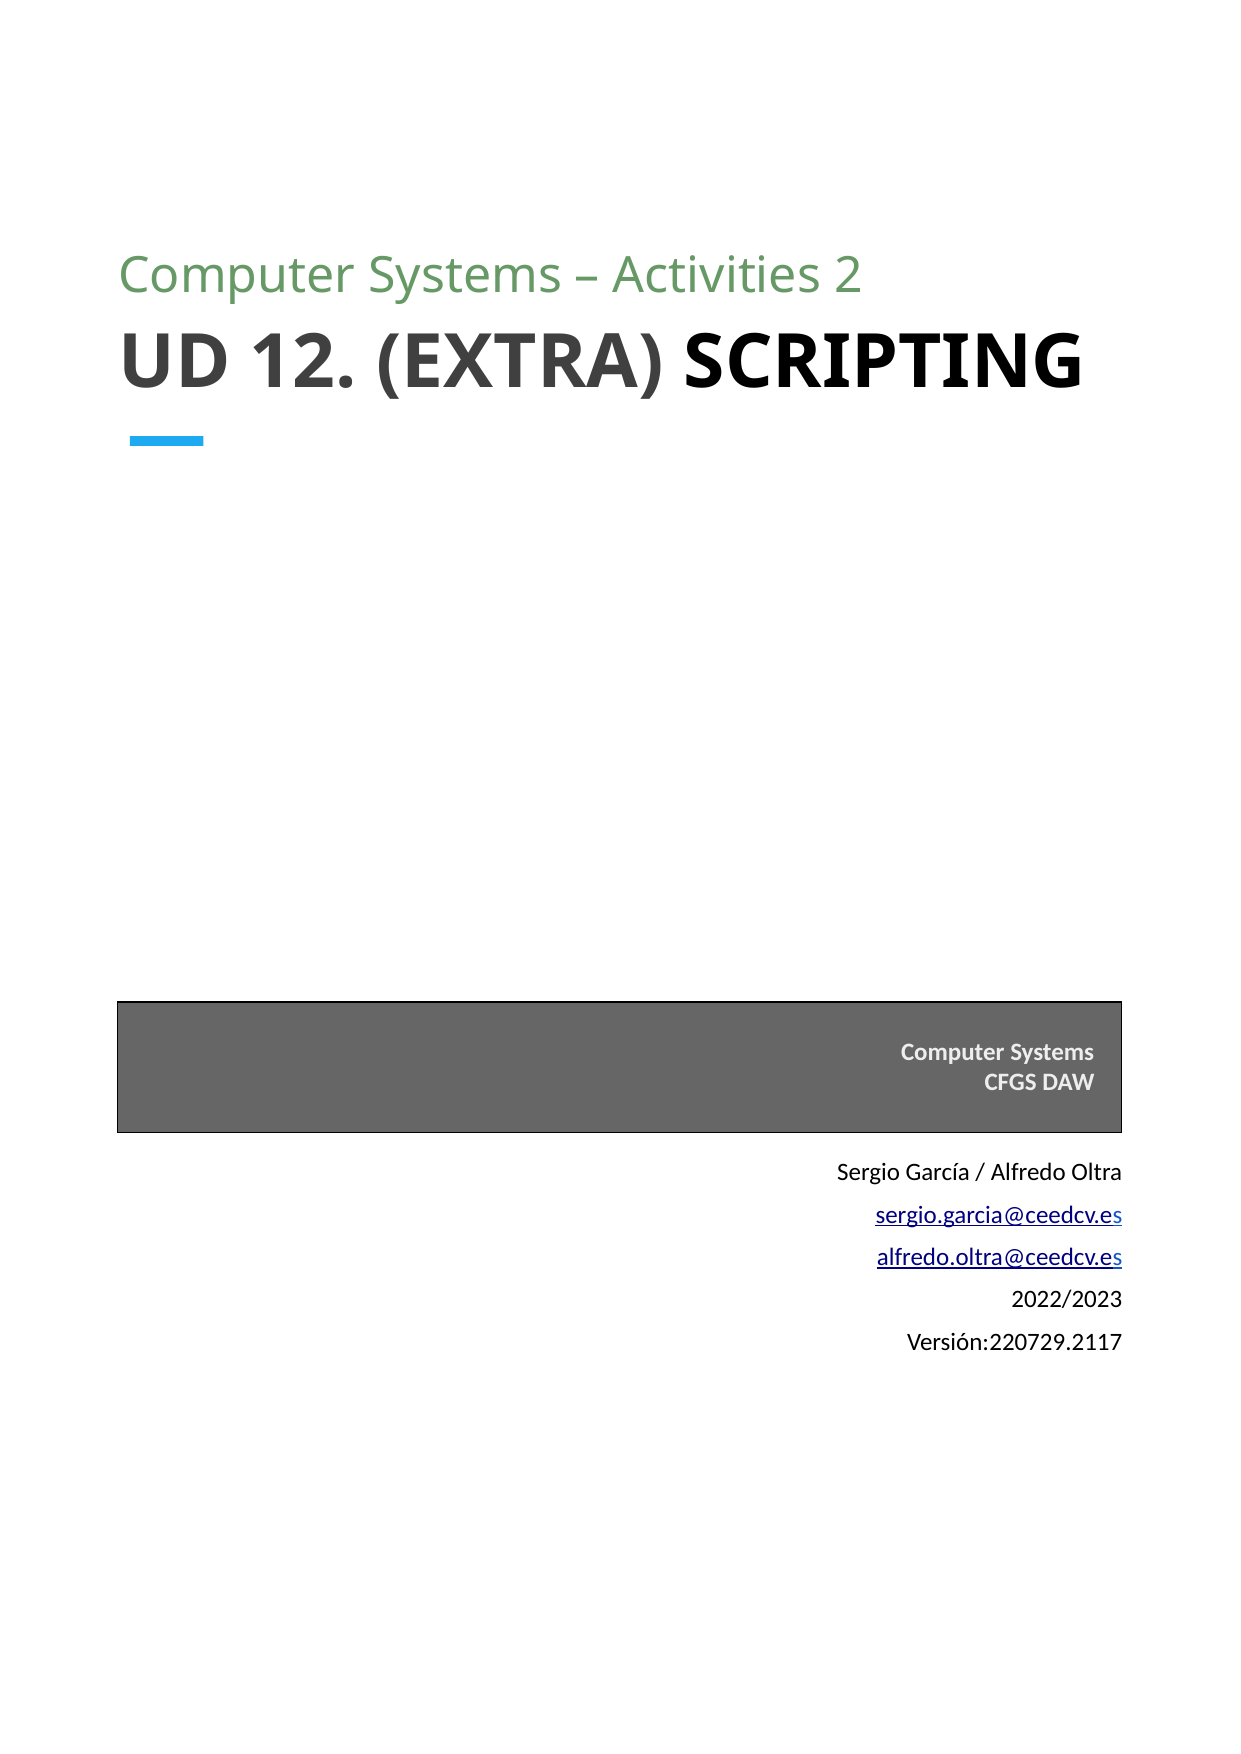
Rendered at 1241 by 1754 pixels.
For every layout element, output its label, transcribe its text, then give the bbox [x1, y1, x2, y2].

text Sergio García / Alfredo Oltra [231, 1133, 1122, 1187]
text Computer Systems – Activities 2 UD 12. (EXTRA) Scripting [118, 239, 1122, 409]
text Computer Systems [121, 1036, 1094, 1066]
text Versión:220729.2116 [118, 1326, 1122, 1357]
picture [129, 436, 204, 446]
text 2022/2023 [118, 1284, 1122, 1314]
text alfredo.oltra@ceedcv.es [231, 1241, 1122, 1272]
text CFGS DAW [121, 1066, 1094, 1097]
text sergio.garcia@ceedcv.es [231, 1199, 1122, 1229]
text [231, 977, 1122, 1001]
